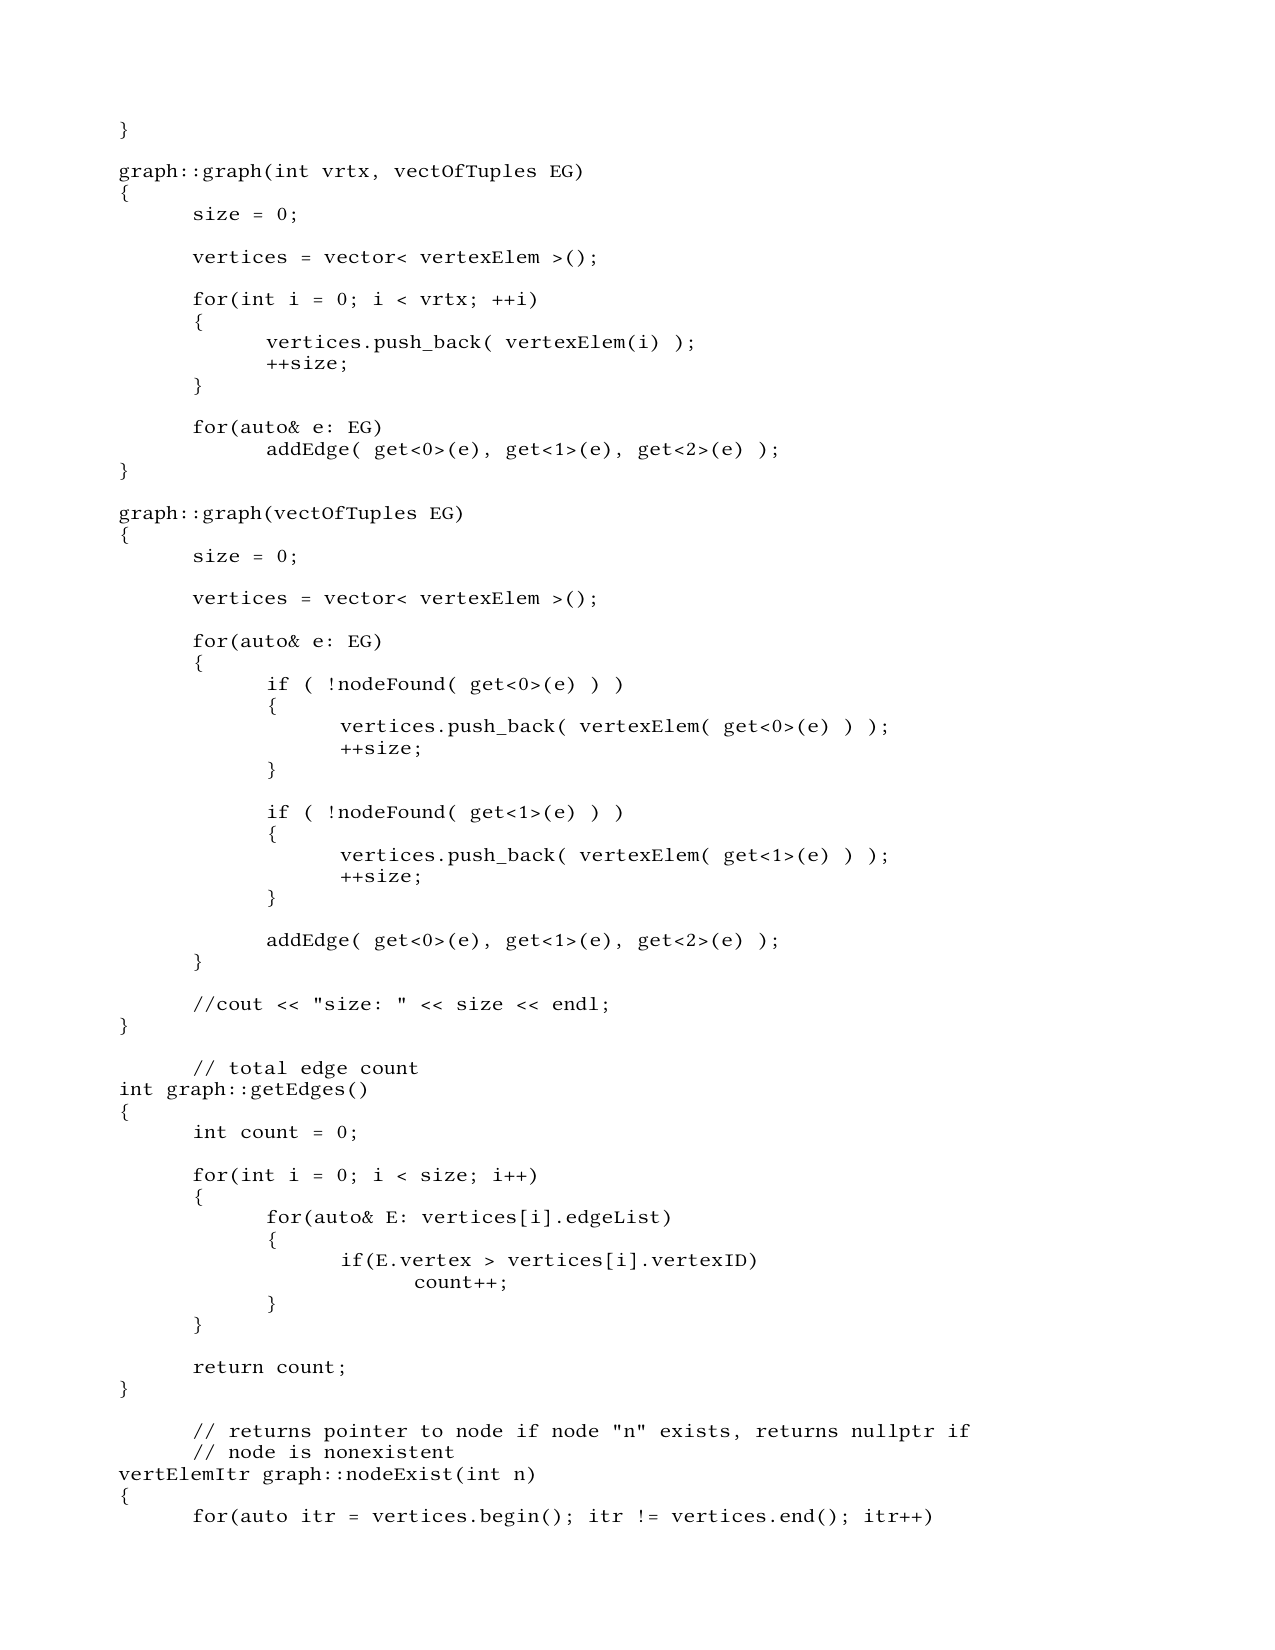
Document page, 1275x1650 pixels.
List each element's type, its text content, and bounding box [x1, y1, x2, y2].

text vertices = vector< vertexElem >(); [118, 588, 1157, 609]
text } [118, 374, 1157, 396]
text for(int i = 0; i < size; i++) [118, 1164, 1157, 1186]
text { [118, 695, 1157, 716]
text } [118, 887, 1157, 908]
text addEdge( get<0>(e), get<1>(e), get<2>(e) ); [118, 929, 1157, 951]
text } [118, 1378, 1157, 1399]
text { [118, 524, 1157, 545]
text if ( !nodeFound( get<0>(e) ) ) [118, 673, 1157, 695]
text { [118, 310, 1157, 332]
text // total edge count [118, 1058, 1157, 1079]
text size = 0; [118, 545, 1157, 567]
text vertices = vector< vertexElem >(); [118, 246, 1157, 268]
text for(int i = 0; i < vrtx; ++i) [118, 289, 1157, 310]
text } [118, 460, 1157, 481]
text ++size; [118, 353, 1157, 374]
text } [118, 1015, 1157, 1036]
text ++size; [118, 737, 1157, 759]
text graph::graph(int vrtx, vectOfTuples EG) [118, 161, 1157, 182]
text { [118, 1485, 1157, 1506]
text vertices.push_back( vertexElem(i) ); [118, 332, 1157, 353]
text size = 0; [118, 203, 1157, 225]
text for(auto& E: vertices[i].edgeList) [118, 1207, 1157, 1228]
text vertices.push_back( vertexElem( get<0>(e) ) ); [118, 716, 1157, 737]
text { [118, 823, 1157, 844]
text for(auto& e: EG) [118, 417, 1157, 438]
text { [118, 1186, 1157, 1207]
text count++; [118, 1271, 1157, 1293]
text vertElemItr graph::nodeExist(int n) [118, 1463, 1157, 1485]
text { [118, 652, 1157, 673]
text } [118, 1293, 1157, 1314]
text for(auto itr = vertices.begin(); itr != vertices.end(); itr++) [118, 1506, 1157, 1527]
text { [118, 182, 1157, 203]
text for(auto& e: EG) [118, 631, 1157, 652]
text { [118, 1228, 1157, 1250]
text // node is nonexistent [118, 1442, 1157, 1463]
text addEdge( get<0>(e), get<1>(e), get<2>(e) ); [118, 438, 1157, 460]
text // returns pointer to node if node "n" exists, returns nullptr if [118, 1421, 1157, 1442]
text int count = 0; [118, 1122, 1157, 1143]
text graph::graph(vectOfTuples EG) [118, 502, 1157, 524]
text } [118, 118, 1157, 139]
text return count; [118, 1357, 1157, 1378]
text int graph::getEdges() [118, 1079, 1157, 1100]
text } [118, 951, 1157, 972]
text ++size; [118, 866, 1157, 887]
text } [118, 759, 1157, 780]
text } [118, 1314, 1157, 1335]
text //cout << "size: " << size << endl; [118, 994, 1157, 1015]
text vertices.push_back( vertexElem( get<1>(e) ) ); [118, 844, 1157, 866]
text { [118, 1100, 1157, 1122]
text if(E.vertex > vertices[i].vertexID) [118, 1250, 1157, 1271]
text if ( !nodeFound( get<1>(e) ) ) [118, 801, 1157, 823]
